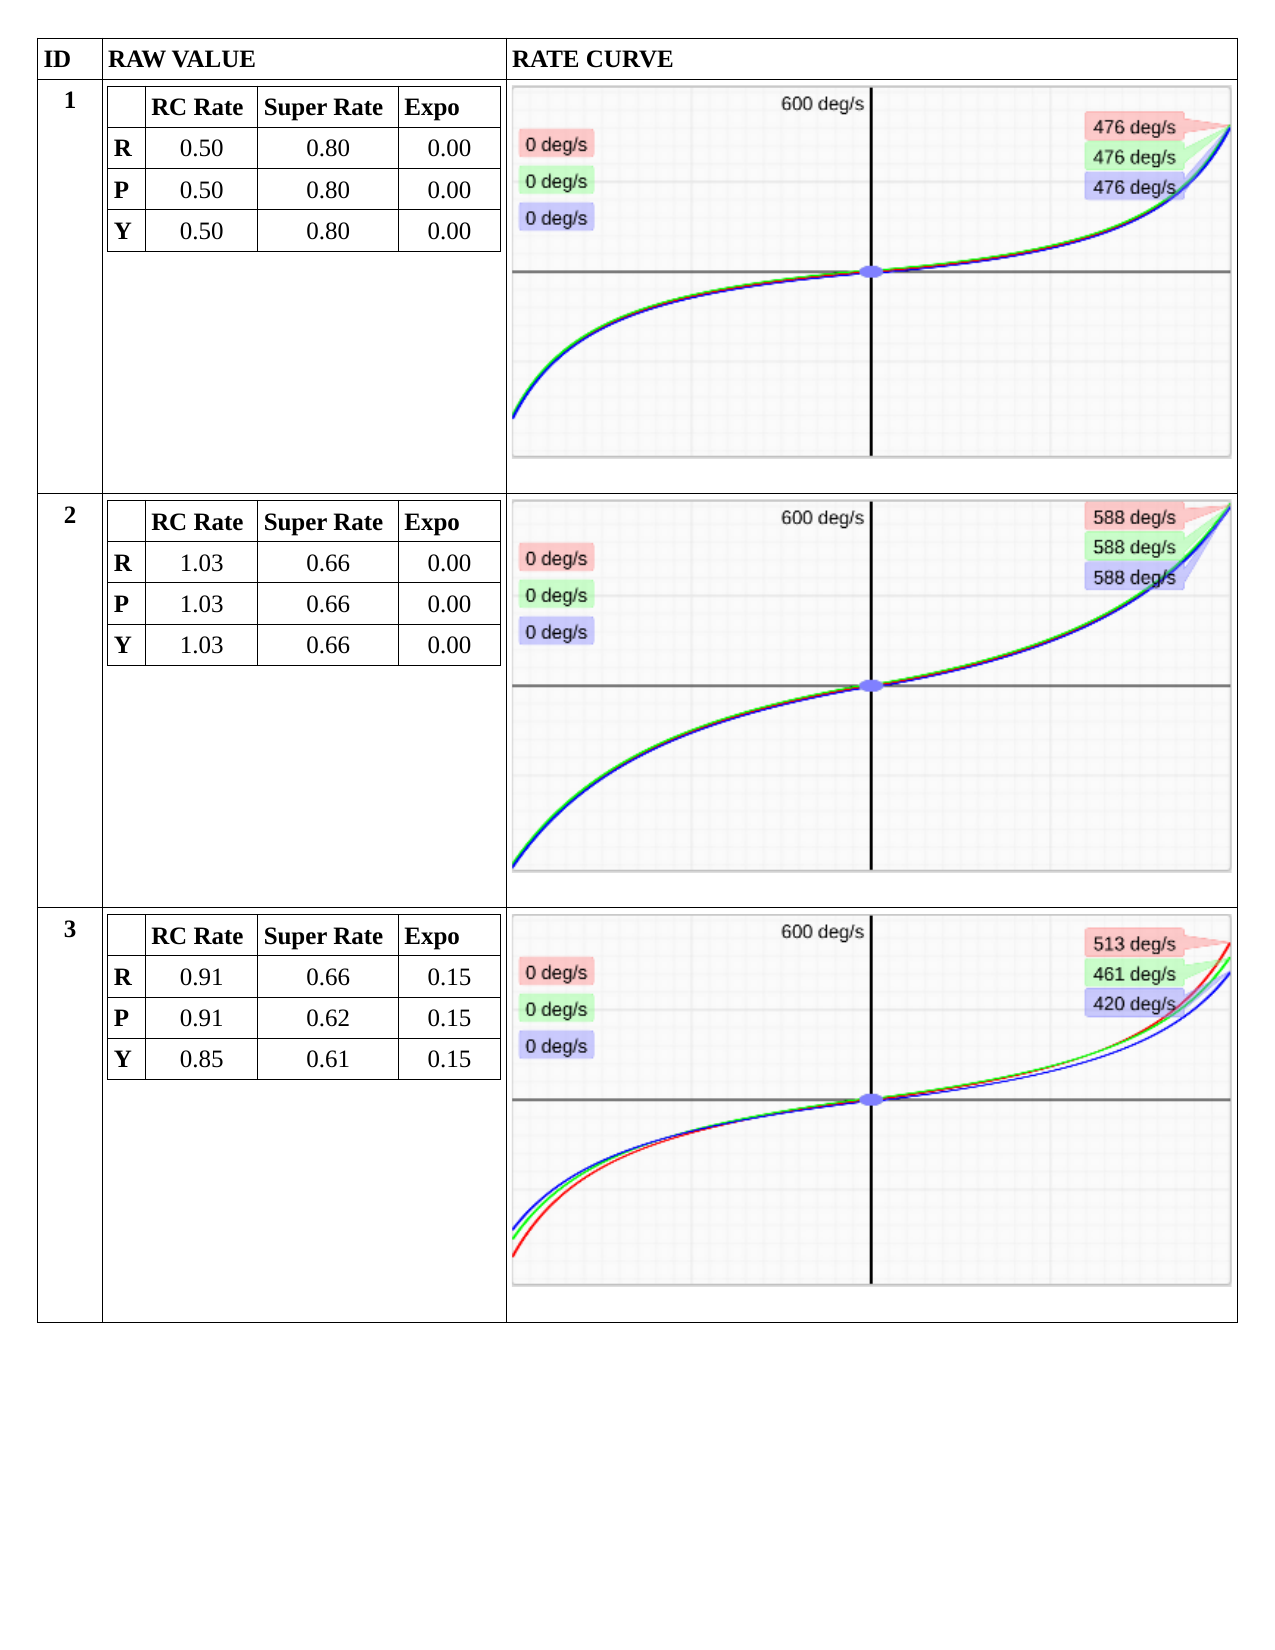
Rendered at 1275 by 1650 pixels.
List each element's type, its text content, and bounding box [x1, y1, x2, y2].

table_cell 1.03 [146, 583, 257, 623]
table_cell Y [108, 625, 145, 665]
table_cell 0.50 [146, 128, 257, 168]
table_cell 0.00 [399, 625, 500, 665]
table_cell R [108, 128, 145, 168]
table_header [108, 915, 145, 955]
table_cell [103, 494, 506, 907]
table_cell 0.85 [146, 1039, 257, 1079]
table_cell [507, 494, 1237, 907]
table_header RATE CURVE [507, 39, 1237, 79]
table_cell 0.66 [258, 956, 398, 997]
table_header Super Rate [258, 915, 398, 955]
table_cell 0.66 [258, 583, 398, 623]
table_cell [507, 80, 1237, 493]
table_cell 0.66 [258, 542, 398, 582]
table_header Expo [399, 87, 500, 127]
table_cell Y [108, 1039, 145, 1079]
table_cell 1.03 [146, 625, 257, 665]
table_cell 1 [38, 80, 102, 493]
table_cell R [108, 956, 145, 997]
table_cell P [108, 169, 145, 209]
table_cell 0.15 [399, 956, 500, 997]
table_header ID [38, 39, 102, 79]
table_header Expo [399, 501, 500, 541]
table_cell 0.50 [146, 210, 257, 251]
table_cell 0.66 [258, 625, 398, 665]
picture [511, 914, 1232, 1287]
table_cell 3 [38, 908, 102, 1322]
picture [511, 499, 1232, 873]
table_cell Y [108, 210, 145, 251]
picture [511, 85, 1232, 459]
table_cell P [108, 998, 145, 1038]
table_cell P [108, 583, 145, 623]
table_cell 0.00 [399, 583, 500, 623]
table_cell [103, 80, 506, 493]
table_header Super Rate [258, 87, 398, 127]
table_header RC Rate [146, 915, 257, 955]
table_cell 0.50 [146, 169, 257, 209]
table_cell 0.62 [258, 998, 398, 1038]
table_cell R [108, 542, 145, 582]
table_header RAW VALUE [103, 39, 506, 79]
table_cell 0.80 [258, 128, 398, 168]
table_cell 0.00 [399, 128, 500, 168]
table_cell 0.91 [146, 956, 257, 997]
table_cell 0.15 [399, 1039, 500, 1079]
table_header [108, 87, 145, 127]
table_cell 0.00 [399, 169, 500, 209]
table_cell 0.61 [258, 1039, 398, 1079]
table_cell [507, 908, 1237, 1322]
table_cell 0.80 [258, 210, 398, 251]
table_header Expo [399, 915, 500, 955]
table_header [108, 501, 145, 541]
table_cell 0.00 [399, 210, 500, 251]
table_header Super Rate [258, 501, 398, 541]
table_cell 0.15 [399, 998, 500, 1038]
table_cell 2 [38, 494, 102, 907]
table_header RC Rate [146, 87, 257, 127]
table_cell 1.03 [146, 542, 257, 582]
table_header RC Rate [146, 501, 257, 541]
table_cell 0.80 [258, 169, 398, 209]
table_cell 0.91 [146, 998, 257, 1038]
table_cell [103, 908, 506, 1322]
table_cell 0.00 [399, 542, 500, 582]
